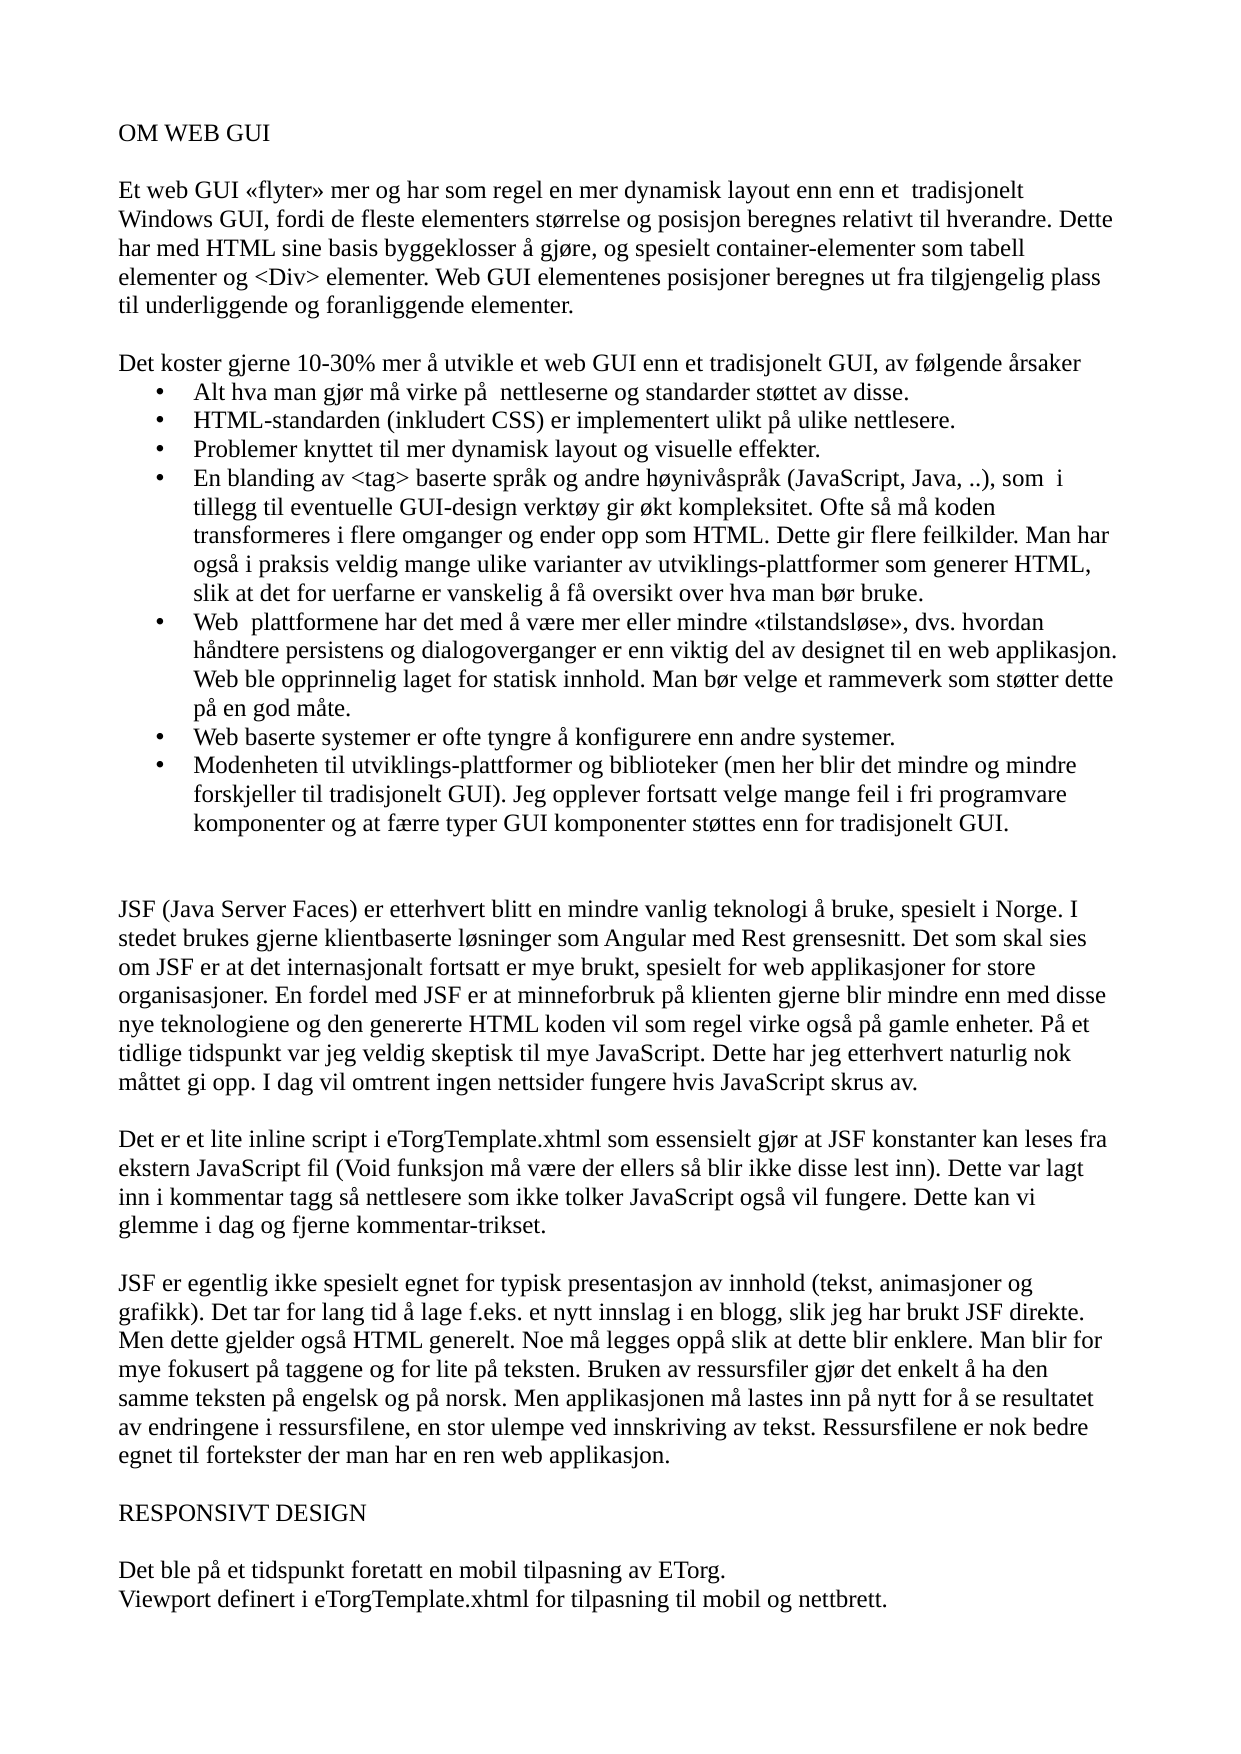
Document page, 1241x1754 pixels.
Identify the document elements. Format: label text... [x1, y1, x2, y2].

list Modenheten til utviklings-plattformer og biblioteker (men her blir det mindre og mindre forskjeller til tradisjonelt GUI). Jeg opplever fortsatt velge mange feil i fri programvare komponenter og at færre typer GUI komponenter støttes enn for tradisjonelt GUI. [156, 751, 1122, 837]
list Problemer knyttet til mer dynamisk layout og visuelle effekter. [156, 434, 1122, 463]
text OM WEB GUI [118, 118, 1122, 147]
text Et web GUI «flyter» mer og har som regel en mer dynamisk layout enn enn et tradisjonelt Windows GUI, fordi de fleste elementers størrelse og posisjon beregnes relativt til hverandre. Dette har med HTML sine basis byggeklosser å gjøre, og spesielt container-elementer som tabell elementer og <Div> elementer. Web GUI elementenes posisjoner beregnes ut fra tilgjengelig plass til underliggende og foranliggende elementer. Det koster gjerne 10-30% mer å utvikle et web GUI enn et tradisjonelt GUI, av følgende årsaker [118, 176, 1122, 377]
text JSF (Java Server Faces) er etterhvert blitt en mindre vanlig teknologi å bruke, spesielt i Norge. I stedet brukes gjerne klientbaserte løsninger som Angular med Rest grensesnitt. Det som skal sies om JSF er at det internasjonalt fortsatt er mye brukt, spesielt for web applikasjoner for store organisasjoner. En fordel med JSF er at minneforbruk på klienten gjerne blir mindre enn med disse nye teknologiene og den genererte HTML koden vil som regel virke også på gamle enheter. På et tidlige tidspunkt var jeg veldig skeptisk til mye JavaScript. Dette har jeg etterhvert naturlig nok måttet gi opp. I dag vil omtrent ingen nettsider fungere hvis JavaScript skrus av. Det er et lite inline script i eTorgTemplate.xhtml som essensielt gjør at JSF konstanter kan leses fra ekstern JavaScript fil (Void funksjon må være der ellers så blir ikke disse lest inn). Dette var lagt inn i kommentar tagg så nettlesere som ikke tolker JavaScript også vil fungere. Dette kan vi glemme i dag og fjerne kommentar-trikset. [118, 894, 1122, 1239]
text RESPONSIVT DESIGN Det ble på et tidspunkt foretatt en mobil tilpasning av ETorg. Viewport definert i eTorgTemplate.xhtml for tilpasning til mobil og nettbrett. [118, 1498, 1122, 1613]
list Alt hva man gjør må virke på nettleserne og standarder støttet av disse. [156, 377, 1122, 406]
list Web baserte systemer er ofte tyngre å konfigurere enn andre systemer. [156, 722, 1122, 751]
list En blanding av <tag> baserte språk og andre høynivåspråk (JavaScript, Java, ..), som i tillegg til eventuelle GUI-design verktøy gir økt kompleksitet. Ofte så må koden transformeres i flere omganger og ender opp som HTML. Dette gir flere feilkilder. Man har også i praksis veldig mange ulike varianter av utviklings-plattformer som generer HTML, slik at det for uerfarne er vanskelig å få oversikt over hva man bør bruke. [156, 463, 1122, 607]
list Web plattformene har det med å være mer eller mindre «tilstandsløse», dvs. hvordan håndtere persistens og dialogoverganger er enn viktig del av designet til en web applikasjon. Web ble opprinnelig laget for statisk innhold. Man bør velge et rammeverk som støtter dette på en god måte. [156, 607, 1122, 722]
list HTML-standarden (inkludert CSS) er implementert ulikt på ulike nettlesere. [156, 406, 1122, 434]
text JSF er egentlig ikke spesielt egnet for typisk presentasjon av innhold (tekst, animasjoner og grafikk). Det tar for lang tid å lage f.eks. et nytt innslag i en blogg, slik jeg har brukt JSF direkte. Men dette gjelder også HTML generelt. Noe må legges oppå slik at dette blir enklere. Man blir for mye fokusert på taggene og for lite på teksten. Bruken av ressursfiler gjør det enkelt å ha den samme teksten på engelsk og på norsk. Men applikasjonen må lastes inn på nytt for å se resultatet av endringene i ressursfilene, en stor ulempe ved innskriving av tekst. Ressursfilene er nok bedre egnet til fortekster der man har en ren web applikasjon. [118, 1268, 1122, 1498]
